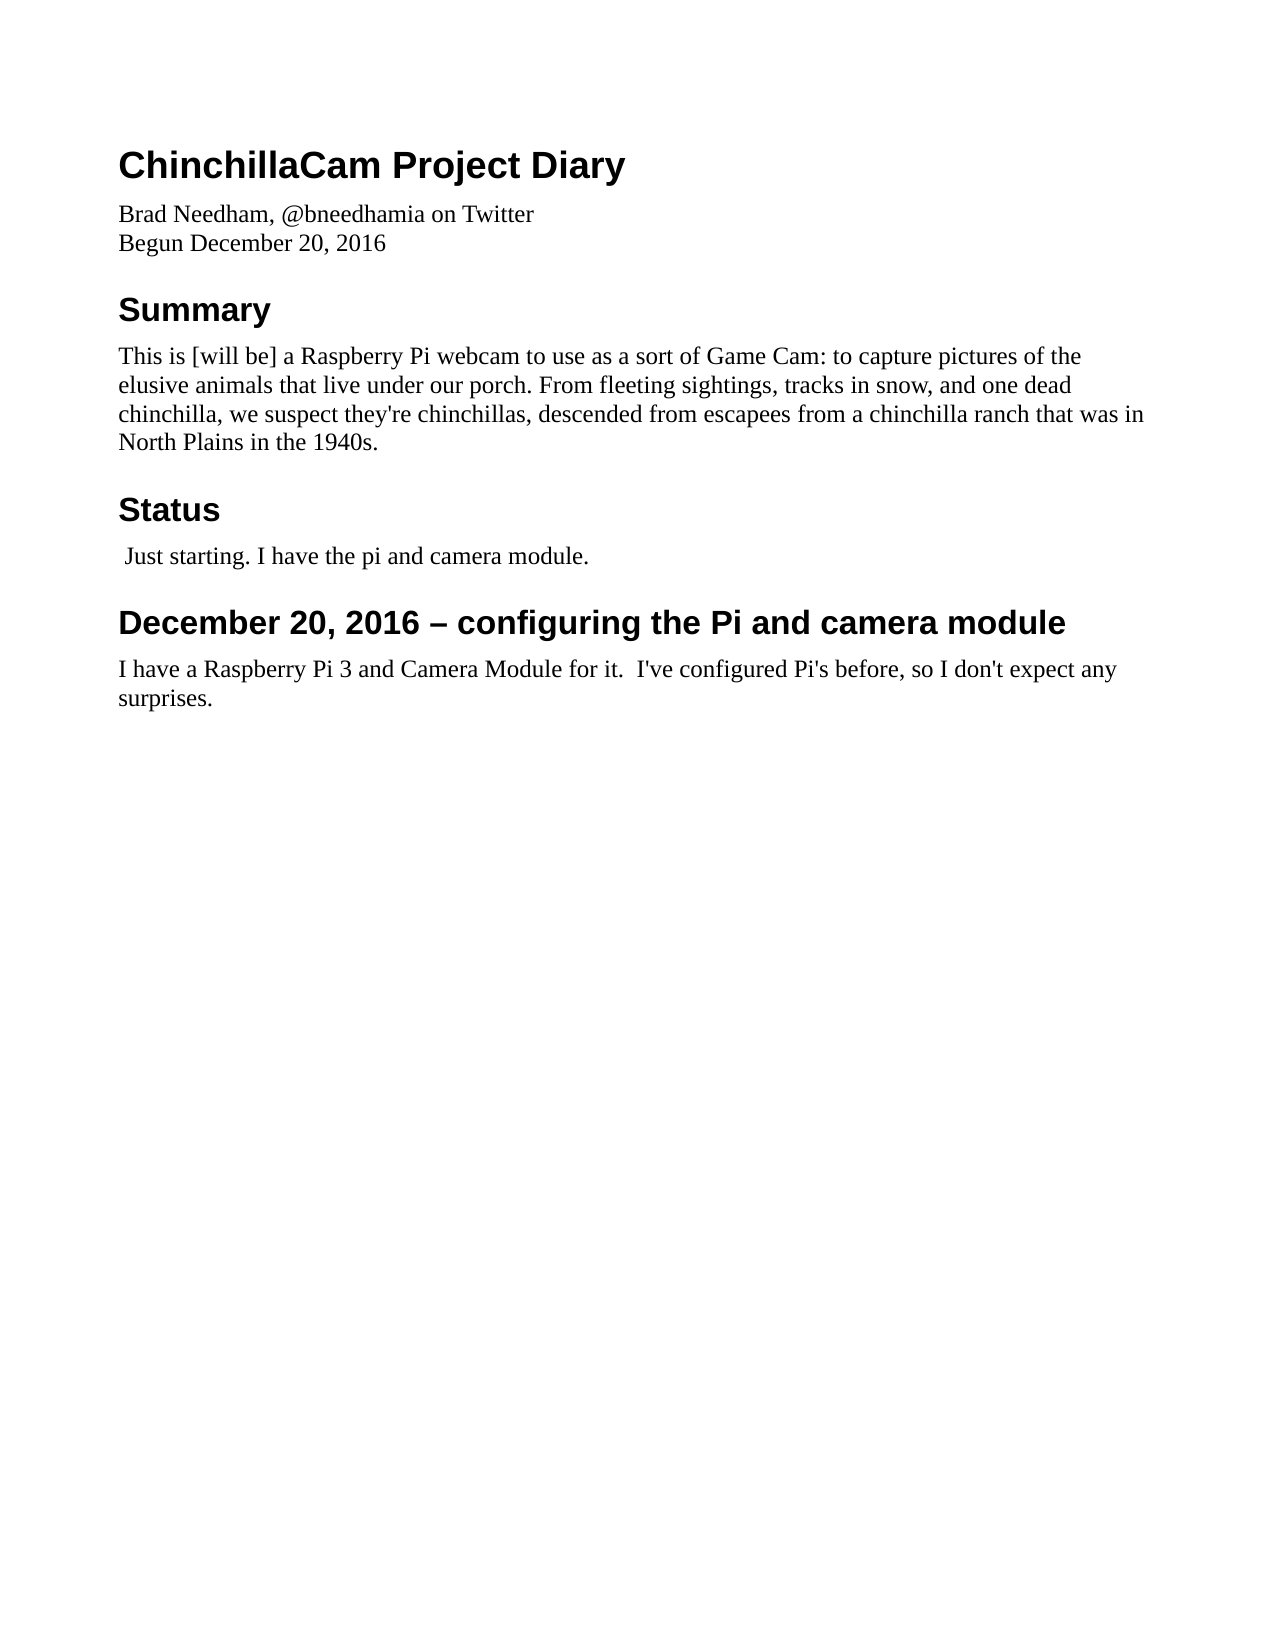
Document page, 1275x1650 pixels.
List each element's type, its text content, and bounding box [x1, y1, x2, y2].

text Brad Needham, @bneedhamia on Twitter Begun December 20, 2016 [118, 199, 1157, 257]
subtitle ChinchillaCam Project Diary [118, 143, 1157, 187]
text This is [will be] a Raspberry Pi webcam to use as a sort of Game Cam: to capture pictures of the elusive animals that live under our porch. From fleeting sightings, tracks in snow, and one dead chinchilla, we suspect they're chinchillas, descended from escapees from a chinchilla ranch that was in North Plains in the 1940s. [118, 341, 1157, 456]
subtitle Summary [118, 290, 1157, 329]
text I have a Raspberry Pi 3 and Camera Module for it. I've configured Pi's before, so I don't expect any surprises. [118, 654, 1157, 711]
subtitle Status [118, 489, 1157, 528]
subtitle December 20, 2016 – configuring the Pi and camera module [118, 603, 1157, 641]
text Just starting. I have the pi and camera module. [118, 541, 1157, 569]
